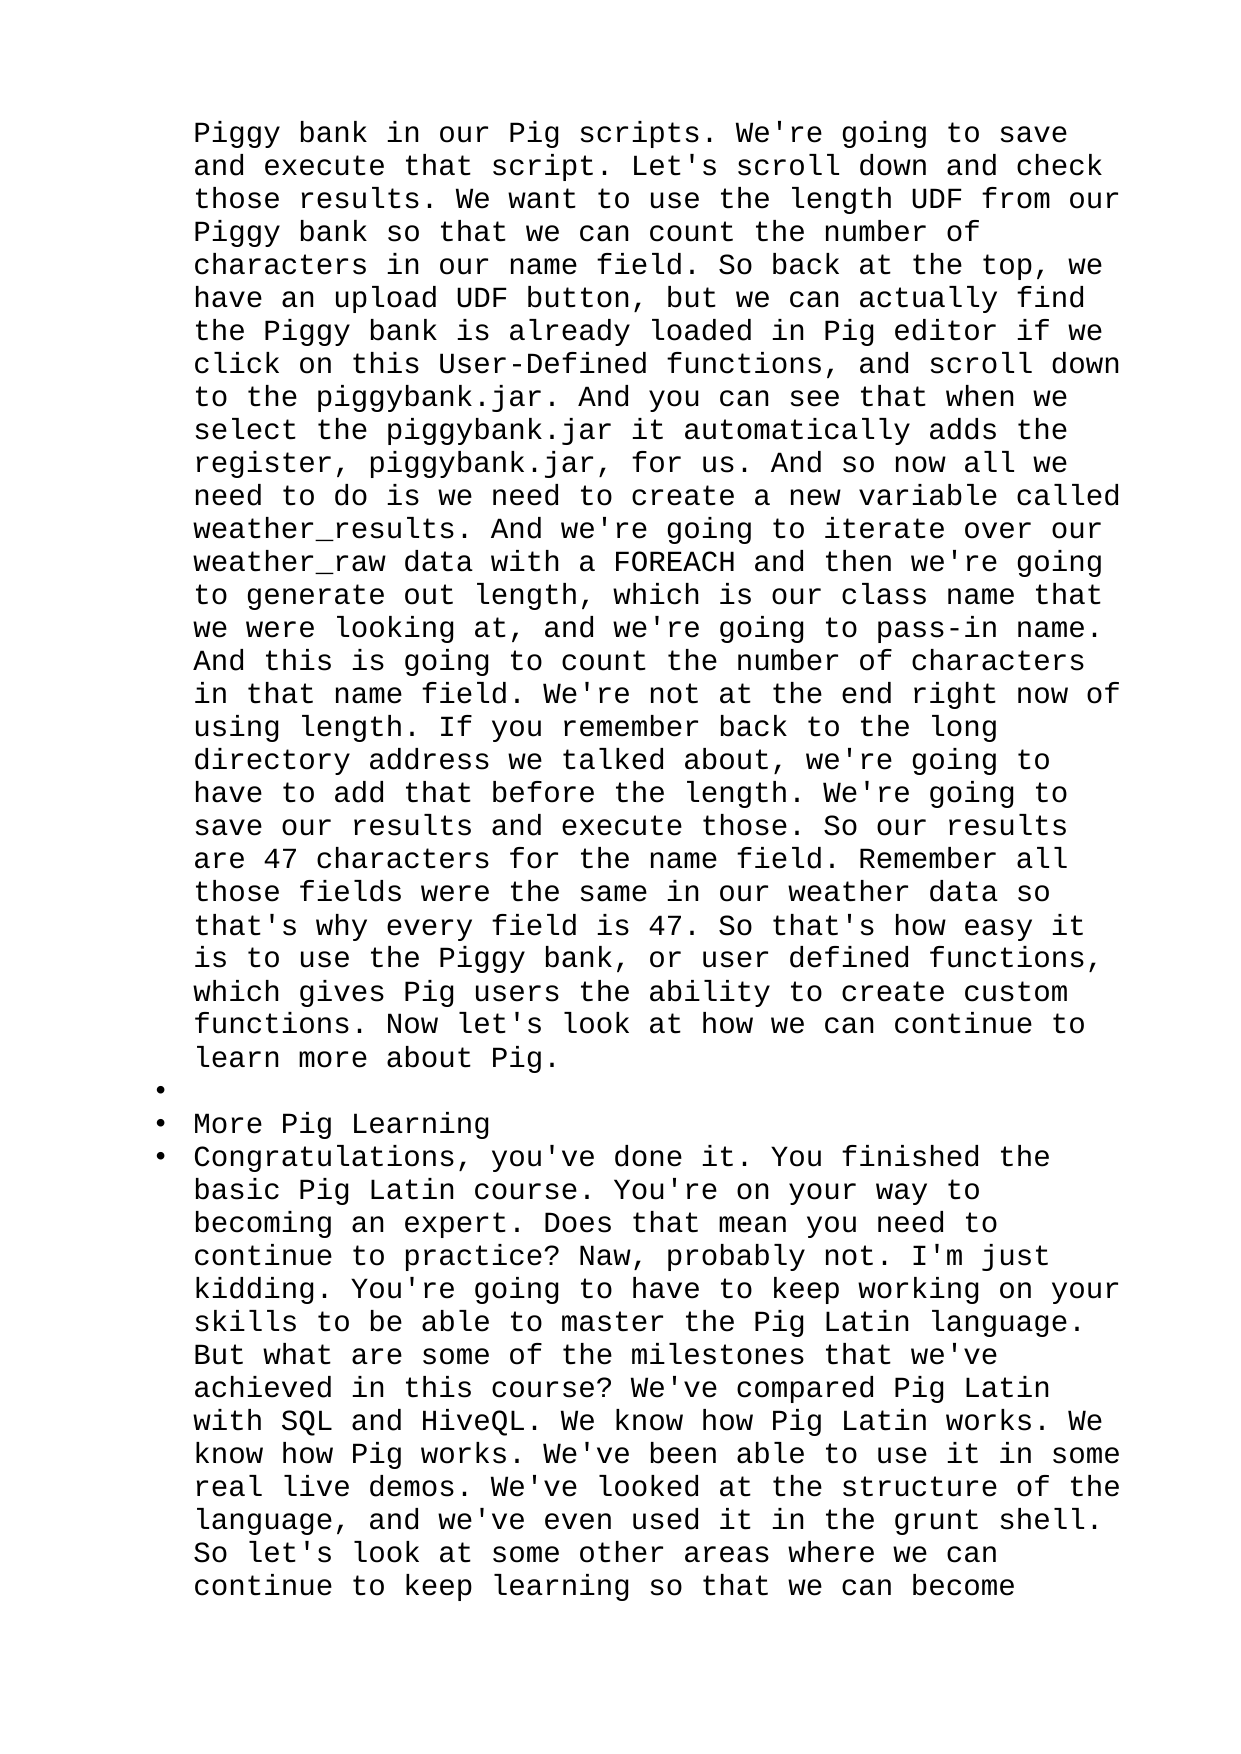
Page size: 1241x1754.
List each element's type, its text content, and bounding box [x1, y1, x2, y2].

list Piggy bank in our Pig scripts. We're going to save and execute that script. Let's scroll down and check those results. We want to use the length UDF from our Piggy bank so that we can count the number of characters in our name field. So back at the top, we have an upload UDF button, but we can actually find the Piggy bank is already loaded in Pig editor if we click on this User-Defined functions, and scroll down to the piggybank.jar. And you can see that when we select the piggybank.jar it automatically adds the register, piggybank.jar, for us. And so now all we need to do is we need to create a new variable called weather_results. And we're going to iterate over our weather_raw data with a FOREACH and then we're going to generate out length, which is our class name that we were looking at, and we're going to pass-in name. And this is going to count the number of characters in that name field. We're not at the end right now of using length. If you remember back to the long directory address we talked about, we're going to have to add that before the length. We're going to save our results and execute those. So our results are 47 characters for the name field. Remember all those fields were the same in our weather data so that's why every field is 47. So that's how easy it is to use the Piggy bank, or user defined functions, which gives Pig users the ability to create custom functions. Now let's look at how we can continue to learn more about Pig. [156, 118, 1122, 1076]
list Congratulations, you've done it. You finished the basic Pig Latin course. You're on your way to becoming an expert. Does that mean you need to continue to practice? Naw, probably not. I'm just kidding. You're going to have to keep working on your skills to be able to master the Pig Latin language. But what are some of the milestones that we've achieved in this course? We've compared Pig Latin with SQL and HiveQL. We know how Pig Latin works. We know how Pig works. We've been able to use it in some real live demos. We've looked at the structure of the language, and we've even used it in the grunt shell. So let's look at some other areas where we can continue to keep learning so that we can become [156, 1142, 1122, 1604]
list More Pig Learning [156, 1109, 1122, 1142]
